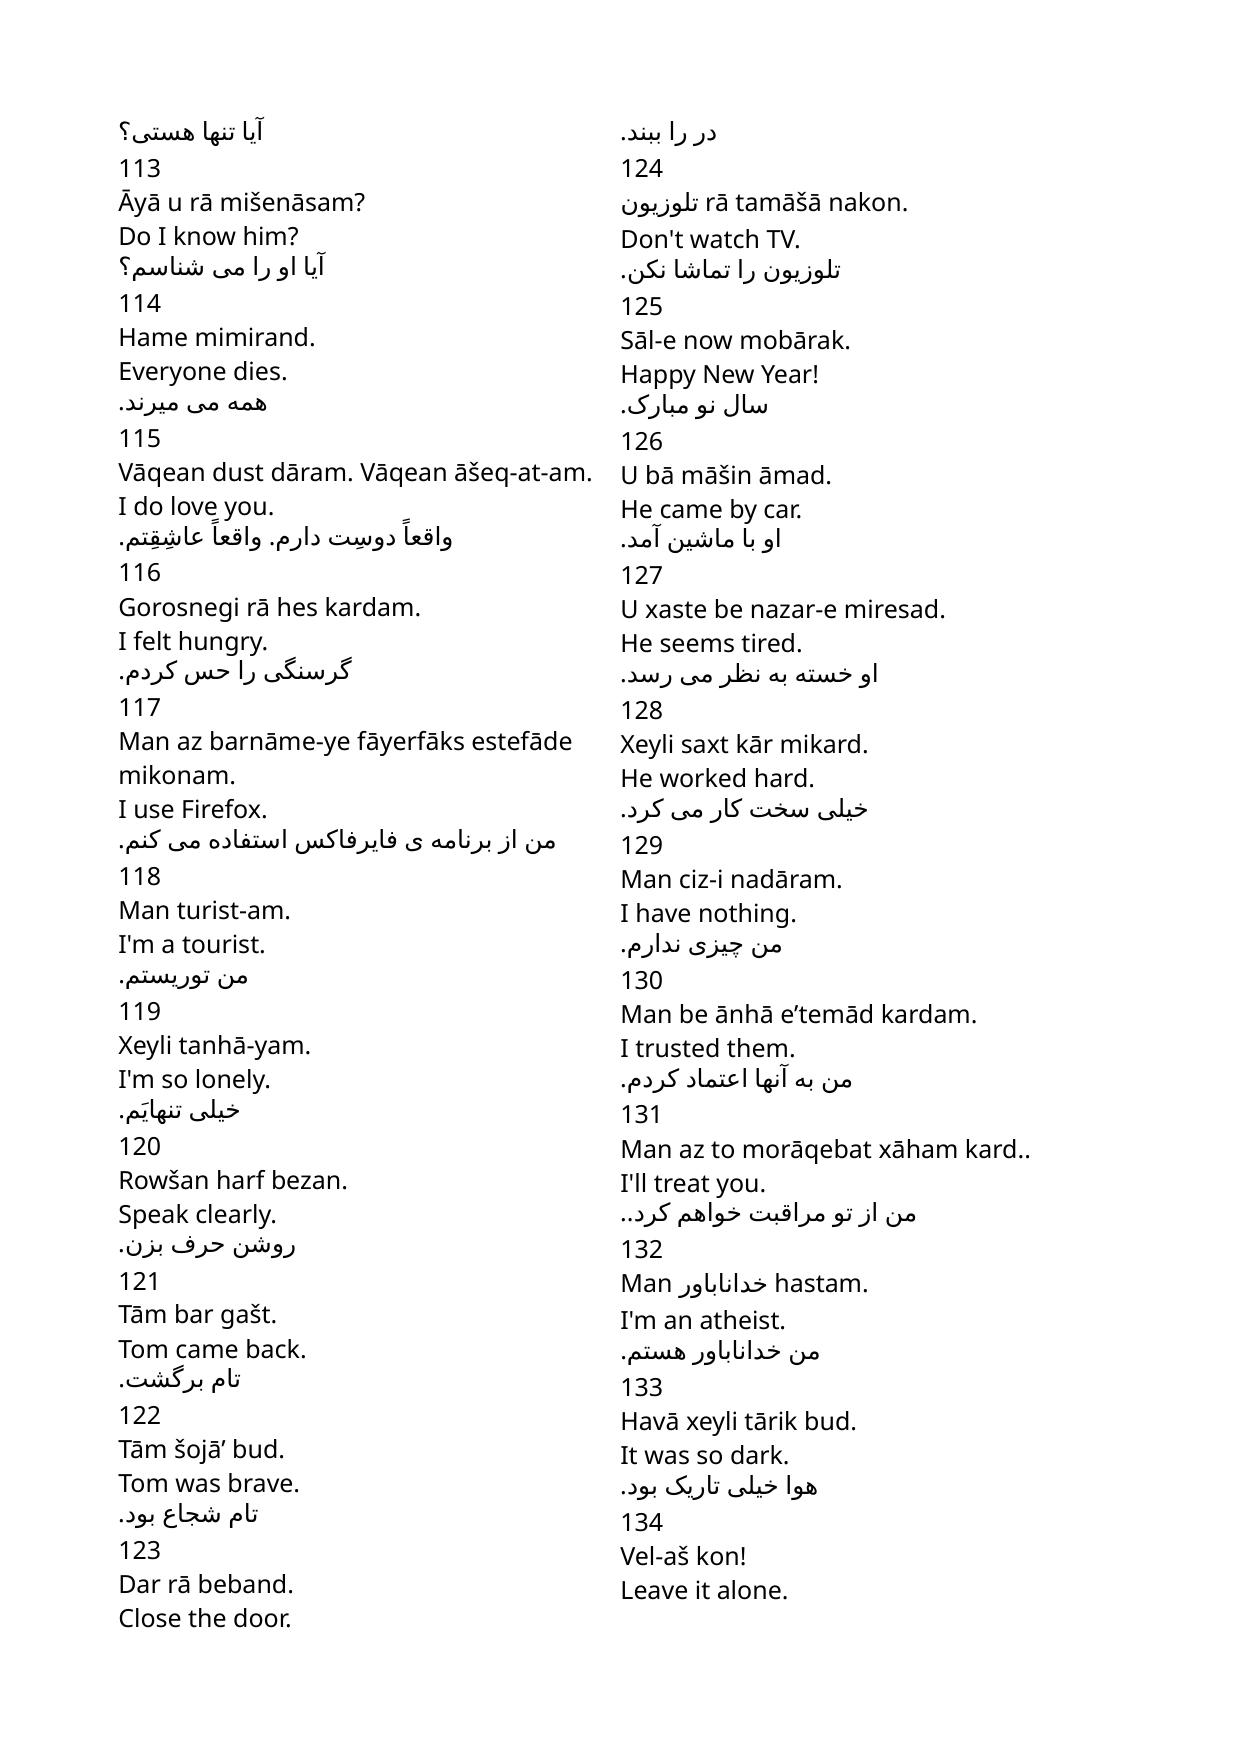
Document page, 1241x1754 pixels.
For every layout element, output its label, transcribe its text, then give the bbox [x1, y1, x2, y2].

text Everyone dies. [118, 354, 620, 388]
text 117 [118, 690, 620, 724]
text 121 [118, 1263, 620, 1297]
text I'm a tourist. [118, 927, 620, 961]
text Sāl-e now mobārak. [620, 322, 1122, 357]
text Man ciz-i nadāram. [620, 862, 1122, 896]
text 130 [620, 962, 1122, 996]
text I'll treat you. [620, 1165, 1122, 1199]
text Tām šojā’ bud. [118, 1432, 620, 1466]
text Vel-aš kon! [620, 1538, 1122, 1573]
text I use Firefox. [118, 792, 620, 826]
text Man be ānhā e’temād kardam. [620, 996, 1122, 1031]
text تام برگشت. [118, 1365, 620, 1398]
text در را ببند. [620, 118, 1122, 151]
text 128 [620, 693, 1122, 727]
text من به آنها اعتماد کردم. [620, 1064, 1122, 1097]
text تلوزیون را تماشا نکن. [620, 256, 1122, 288]
text Close the door. [118, 1601, 620, 1635]
text 123 [118, 1533, 620, 1567]
text Tām bar gašt. [118, 1297, 620, 1331]
text 115 [118, 420, 620, 454]
text من خداناباور هستم. [620, 1337, 1122, 1370]
text او خسته به نظر می رسد. [620, 660, 1122, 693]
text Vāqean dust dāram. Vāqean āšeq-at-am. [118, 454, 620, 488]
text خیلی سخت کار می کرد. [620, 795, 1122, 828]
text U xaste be nazar-e mi‌resad. [620, 592, 1122, 626]
text آیا او را می شناسم؟ [118, 253, 620, 286]
text Havā xeyli tārik bud. [620, 1404, 1122, 1438]
text تام شجاع بود. [118, 1500, 620, 1533]
text Rowšan harf bezan. [118, 1162, 620, 1196]
text گرسنگی را حس کردم. [118, 657, 620, 690]
text I do love you. [118, 488, 620, 522]
text 131 [620, 1097, 1122, 1131]
text Man خداناباور hastam. [620, 1266, 1122, 1303]
text I'm so lonely. [118, 1062, 620, 1096]
text او با ماشین آمد. [620, 525, 1122, 558]
text 132 [620, 1232, 1122, 1266]
text 113 [118, 151, 620, 185]
text Happy New Year! [620, 357, 1122, 391]
text 122 [118, 1398, 620, 1432]
text من از تو مراقبت خواهم کرد.. [620, 1199, 1122, 1232]
text Man az barnāme‌-ye fāyerfāks estefāde mi‌konam. [118, 724, 620, 792]
text I felt hungry. [118, 623, 620, 657]
text من از برنامه ی فایرفاکس استفاده می کنم. [118, 826, 620, 859]
text 126 [620, 423, 1122, 457]
text Hame mi‌mirand. [118, 319, 620, 354]
text Speak clearly. [118, 1196, 620, 1231]
text Do I know him? [118, 219, 620, 253]
text 125 [620, 288, 1122, 322]
text 119 [118, 993, 620, 1028]
text روشن حرف بزن. [118, 1231, 620, 1263]
text من توریستم. [118, 961, 620, 993]
text I'm an atheist. [620, 1303, 1122, 1337]
text 114 [118, 286, 620, 319]
text It was so dark. [620, 1438, 1122, 1472]
text Dar rā beband. [118, 1567, 620, 1601]
text Āyā u rā mi‌šenāsam? [118, 185, 620, 219]
text آیا تنها هستی؟ [118, 118, 620, 151]
text Tom was brave. [118, 1466, 620, 1500]
text Gorosnegi rā hes kardam. [118, 589, 620, 623]
text 116 [118, 555, 620, 589]
text 118 [118, 859, 620, 893]
text Don't watch TV. [620, 222, 1122, 256]
text همه می میرند. [118, 388, 620, 420]
text He worked hard. [620, 761, 1122, 795]
text 120 [118, 1128, 620, 1162]
text 124 [620, 151, 1122, 185]
text Tom came back. [118, 1331, 620, 1365]
text He came by car. [620, 491, 1122, 525]
text Man turist-am. [118, 893, 620, 927]
text Xeyli tanhā-yam. [118, 1028, 620, 1062]
text Man az to morāqebat xāham kard.. [620, 1131, 1122, 1165]
text خیلی تنهایَم. [118, 1096, 620, 1128]
text 134 [620, 1504, 1122, 1538]
text من چیزی ندارم. [620, 930, 1122, 962]
text U bā māšin āmad. [620, 457, 1122, 491]
text 127 [620, 558, 1122, 592]
text He seems tired. [620, 626, 1122, 660]
text Leave it alone. [620, 1573, 1122, 1607]
text سال نو مبارک. [620, 391, 1122, 423]
text I have nothing. [620, 896, 1122, 930]
text Xeyli saxt kār mi‌kard. [620, 727, 1122, 761]
text 133 [620, 1370, 1122, 1404]
text واقعاً دوسِت دارم. واقعاً عاشِقِتم. [118, 522, 620, 555]
text هوا خیلی تاریک بود. [620, 1472, 1122, 1504]
text تلوزیون rā tamāšā nakon. [620, 185, 1122, 222]
text 129 [620, 828, 1122, 862]
text I trusted them. [620, 1031, 1122, 1064]
